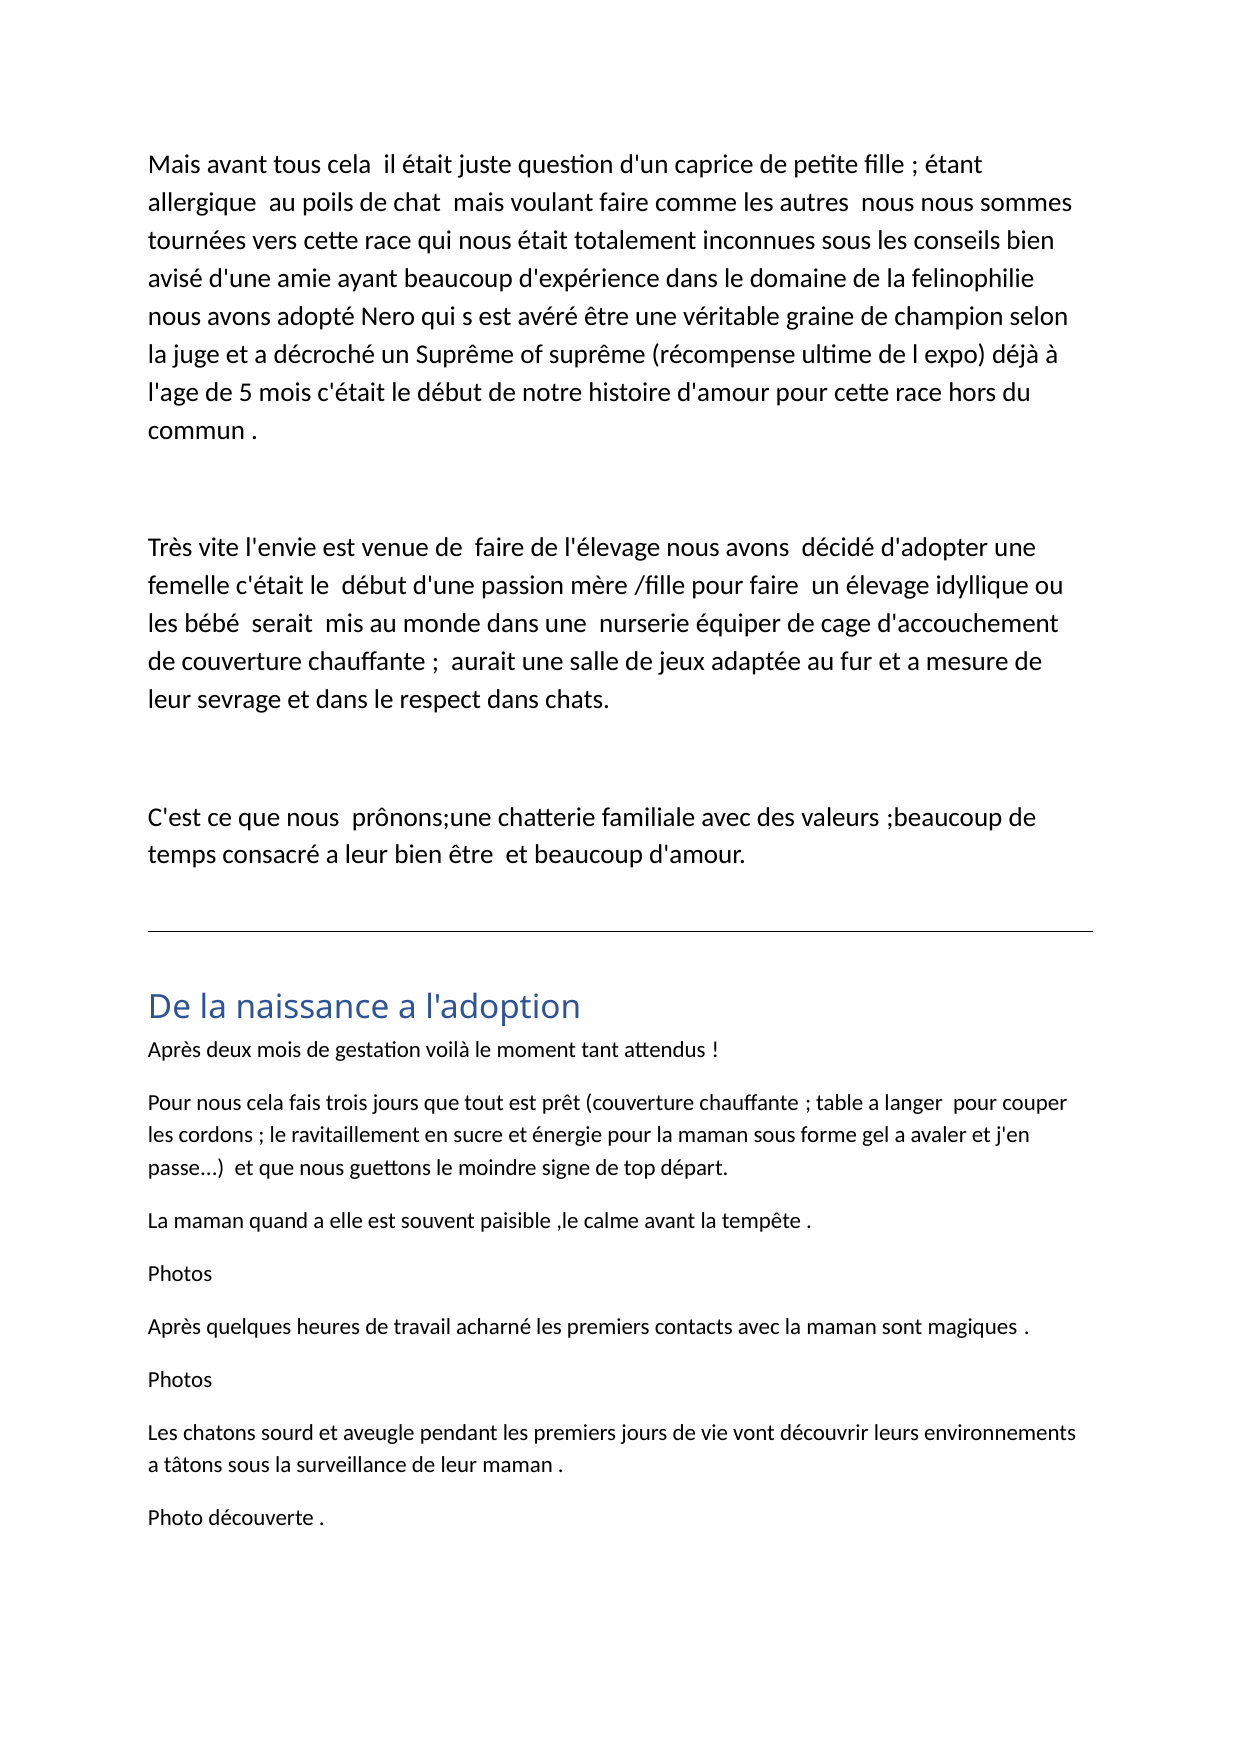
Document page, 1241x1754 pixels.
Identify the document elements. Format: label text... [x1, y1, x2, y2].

text Pour nous cela fais trois jours que tout est prêt (couverture chauffante ; table a langer pour couper les cordons ; le ravitaillement en sucre et énergie pour la maman sous forme gel a avaler et j'en passe...) et que nous guettons le moindre signe de top départ. [148, 1088, 1093, 1181]
text La maman quand a elle est souvent paisible ,le calme avant la tempête . [148, 1206, 1093, 1234]
text Photos [148, 1365, 1093, 1393]
text C'est ce que nous prônons;une chatterie familiale avec des valeurs ;beaucoup de temps consacré a leur bien être et beaucoup d'amour. [148, 800, 1093, 871]
text Photo découverte . [148, 1503, 1093, 1531]
text Photos [148, 1259, 1093, 1287]
text Les chatons sourd et aveugle pendant les premiers jours de vie vont découvrir leurs environnements a tâtons sous la surveillance de leur maman . [148, 1418, 1093, 1478]
text Après quelques heures de travail acharné les premiers contacts avec la maman sont magiques . [148, 1312, 1093, 1340]
text Après deux mois de gestation voilà le moment tant attendus ! [148, 1035, 1093, 1063]
subtitle De la naissance a l'adoption [148, 983, 1093, 1029]
text Très vite l'envie est venue de faire de l'élevage nous avons décidé d'adopter une femelle c'était le début d'une passion mère /fille pour faire un élevage idyllique ou les bébé serait mis au monde dans une nurserie équiper de cage d'accouchement de couverture chauffante ; aurait une salle de jeux adaptée au fur et a mesure de leur sevrage et dans le respect dans chats. [148, 531, 1093, 715]
text Mais avant tous cela il était juste question d'un caprice de petite fille ; étant allergique au poils de chat mais voulant faire comme les autres nous nous sommes tournées vers cette race qui nous était totalement inconnues sous les conseils bien avisé d'une amie ayant beaucoup d'expérience dans le domaine de la felinophilie nous avons adopté Nero qui s est avéré être une véritable graine de champion selon la juge et a décroché un Suprême of suprême (récompense ultime de l expo) déjà à l'age de 5 mois c'était le début de notre histoire d'amour pour cette race hors du commun . [148, 148, 1093, 446]
